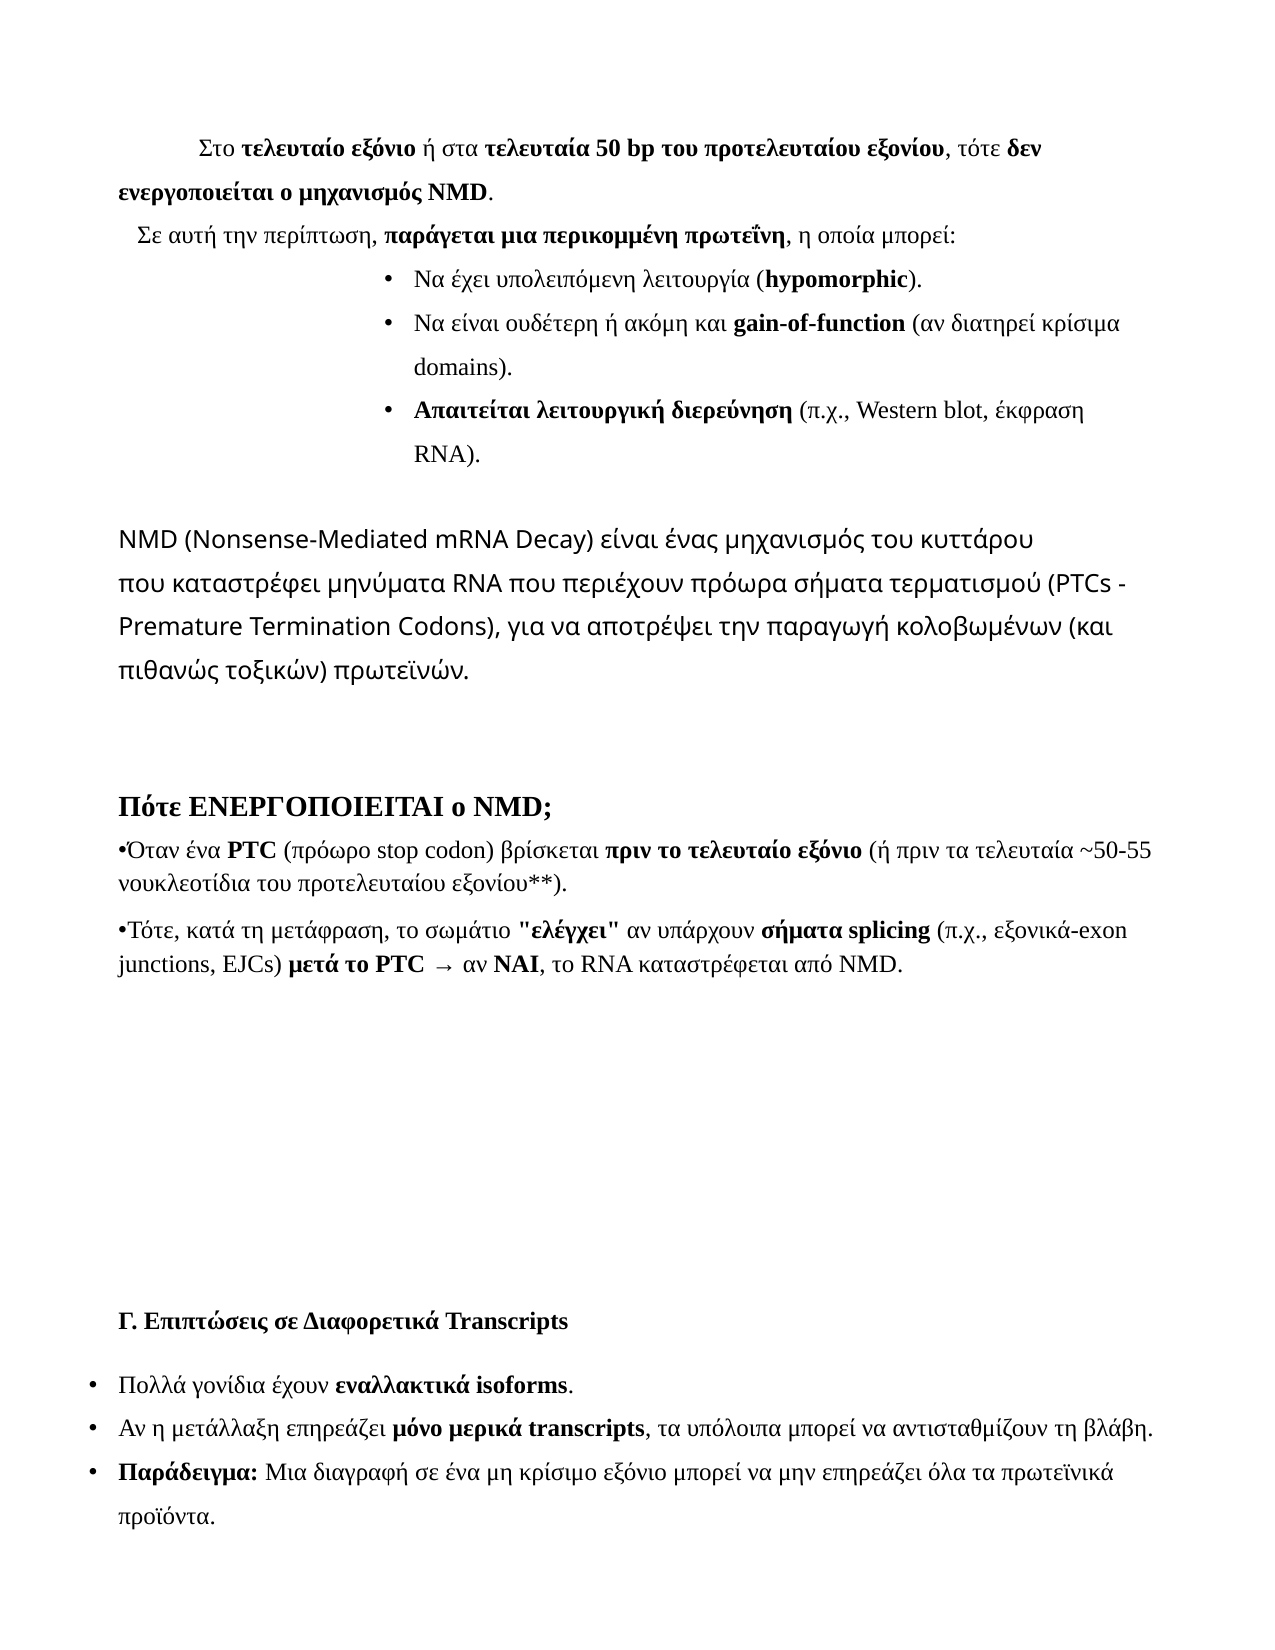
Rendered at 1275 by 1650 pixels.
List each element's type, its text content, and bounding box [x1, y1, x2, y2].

list Σε αυτή την περίπτωση, παράγεται μια περικομμένη πρωτεΐνη, η οποία μπορεί: [118, 206, 1157, 249]
subtitle Γ. Επιπτώσεις σε Διαφορετικά Transcripts [118, 1291, 1157, 1334]
list Να είναι ουδέτερη ή ακόμη και gain-of-function (αν διατηρεί κρίσιμα domains). [384, 293, 1157, 381]
list NMD (Nonsense-Mediated mRNA Decay) είναι ένας μηχανισμός του κυττάρου που καταστρέφει μηνύματα RNA που περιέχουν πρόωρα σήματα τερματισμού (PTCs - Premature Termination Codons), για να αποτρέψει την παραγωγή κολοβωμένων (και πιθανώς τοξικών) πρωτεϊνών. [118, 512, 1157, 687]
list Στο τελευταίο εξόνιο ή στα τελευταία 50 bp του προτελευταίου εξονίου, τότε δεν ενεργοποιείται ο μηχανισμός NMD. [118, 118, 1157, 206]
list Όταν ένα PTC (πρόωρο stop codon) βρίσκεται πριν το τελευταίο εξόνιο (ή πριν τα τελευταία ~50-55 νουκλεοτίδια του προτελευταίου εξονίου**). [118, 835, 1157, 897]
list Να έχει υπολειπόμενη λειτουργία (hypomorphic). [384, 249, 1157, 293]
list Τότε, κατά τη μετάφραση, το σωμάτιο "ελέγχει" αν υπάρχουν σήματα splicing (π.χ., εξονικά-exon junctions, EJCs) μετά το PTC → αν ΝΑΙ, το RNA καταστρέφεται από NMD. [118, 916, 1157, 977]
list Αν η μετάλλαξη επηρεάζει μόνο μερικά transcripts, τα υπόλοιπα μπορεί να αντισταθμίζουν τη βλάβη. [118, 1398, 1157, 1442]
list Παράδειγμα: Μια διαγραφή σε ένα μη κρίσιμο εξόνιο μπορεί να μην επηρεάζει όλα τα πρωτεϊνικά προϊόντα. [118, 1442, 1157, 1530]
list Πολλά γονίδια έχουν εναλλακτικά isoforms. [118, 1355, 1157, 1398]
list Απαιτείται λειτουργική διερεύνηση (π.χ., Western blot, έκφραση RNA). [384, 381, 1157, 468]
subtitle Πότε ΕΝΕΡΓΟΠΟΙΕΙΤΑΙ ο NMD; [118, 789, 1157, 822]
